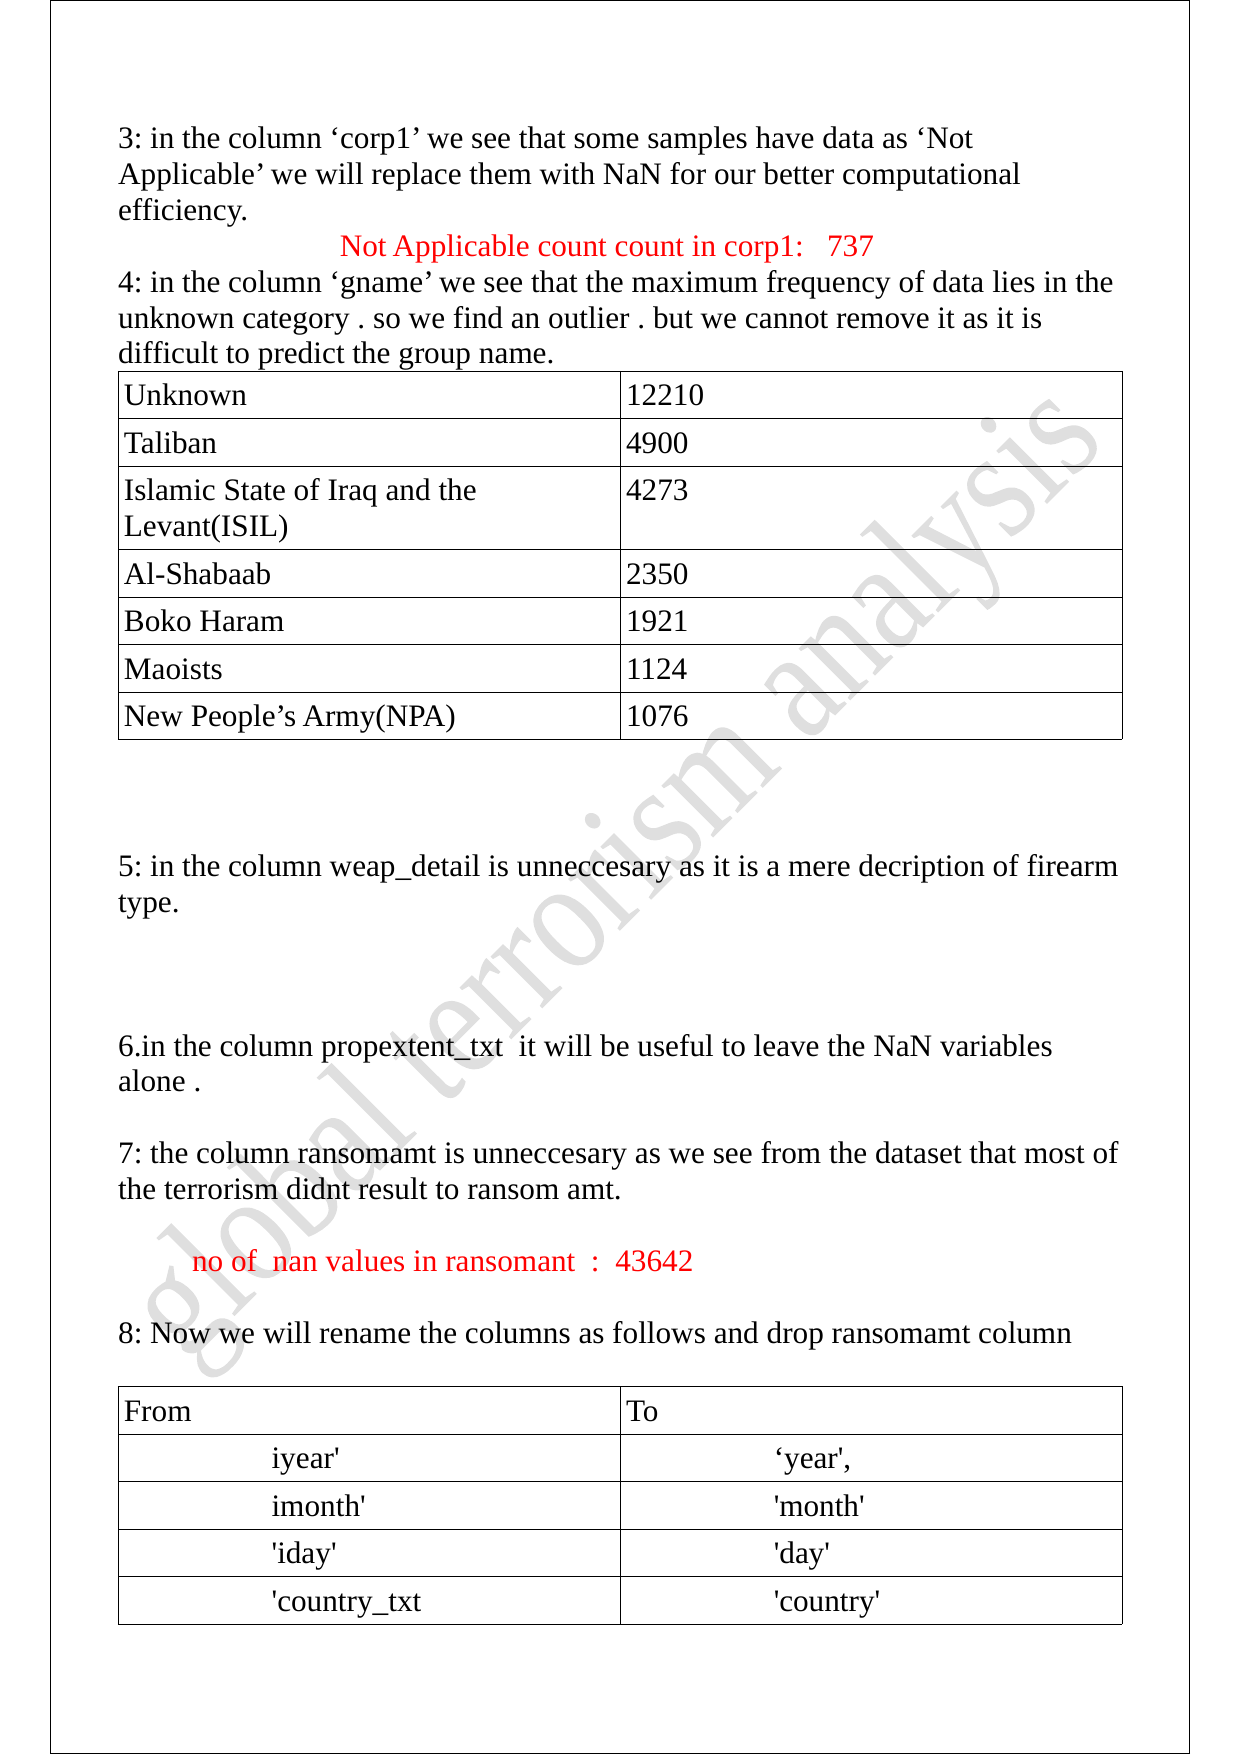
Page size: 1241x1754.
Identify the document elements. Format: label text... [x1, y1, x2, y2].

table_cell 'country_txt [119, 1577, 620, 1624]
table_cell iyear' [119, 1435, 620, 1481]
table_cell Islamic State of Iraq and the Levant(ISIL) [119, 467, 620, 549]
table_cell ‘year', [621, 1435, 1122, 1481]
table_cell 1124 [621, 645, 1122, 692]
table_header 12210 [621, 372, 1122, 418]
table_cell 'country' [621, 1577, 1122, 1624]
table_cell 'day' [621, 1530, 1122, 1576]
table_cell 'month' [621, 1482, 1122, 1529]
table_header Unknown [119, 372, 620, 418]
table_cell 4900 [621, 419, 1122, 466]
table_cell 'iday' [119, 1530, 620, 1576]
text no of nan values in ransomant : 43642 [118, 1242, 1122, 1278]
table_cell Boko Haram [119, 598, 620, 644]
table_cell 4273 [621, 467, 1122, 549]
table_header To [621, 1387, 1122, 1434]
table_cell imonth' [119, 1482, 620, 1529]
table_cell Taliban [119, 419, 620, 466]
text 4: in the column ‘gname’ we see that the maximum frequency of data lies in the unknown category . so we find an outlier . but we cannot remove it as it is difficult to predict the group name. [118, 263, 1122, 371]
table_cell 2350 [621, 550, 1122, 597]
table_cell 1076 [621, 693, 1122, 739]
text 3: in the column ‘corp1’ we see that some samples have data as ‘Not Applicable’ we will replace them with NaN for our better computational efficiency. [118, 119, 1122, 227]
text 7: the column ransomamt is unneccesary as we see from the dataset that most of the terrorism didnt result to ransom amt. [118, 1134, 1122, 1206]
text 8: Now we will rename the columns as follows and drop ransomamt column [118, 1314, 1122, 1350]
text 6.in the column propextent_txt it will be useful to leave the NaN variables alone . [118, 1027, 1122, 1099]
table_header From [119, 1387, 620, 1434]
table_cell New People’s Army(NPA) [119, 693, 620, 739]
text Not Applicable count count in corp1: 737 [118, 227, 1122, 263]
text 5: in the column weap_detail is unneccesary as it is a mere decription of firearm type. [118, 847, 1122, 919]
table_cell Maoists [119, 645, 620, 692]
table_cell 1921 [621, 598, 1122, 644]
table_cell Al-Shabaab [119, 550, 620, 597]
